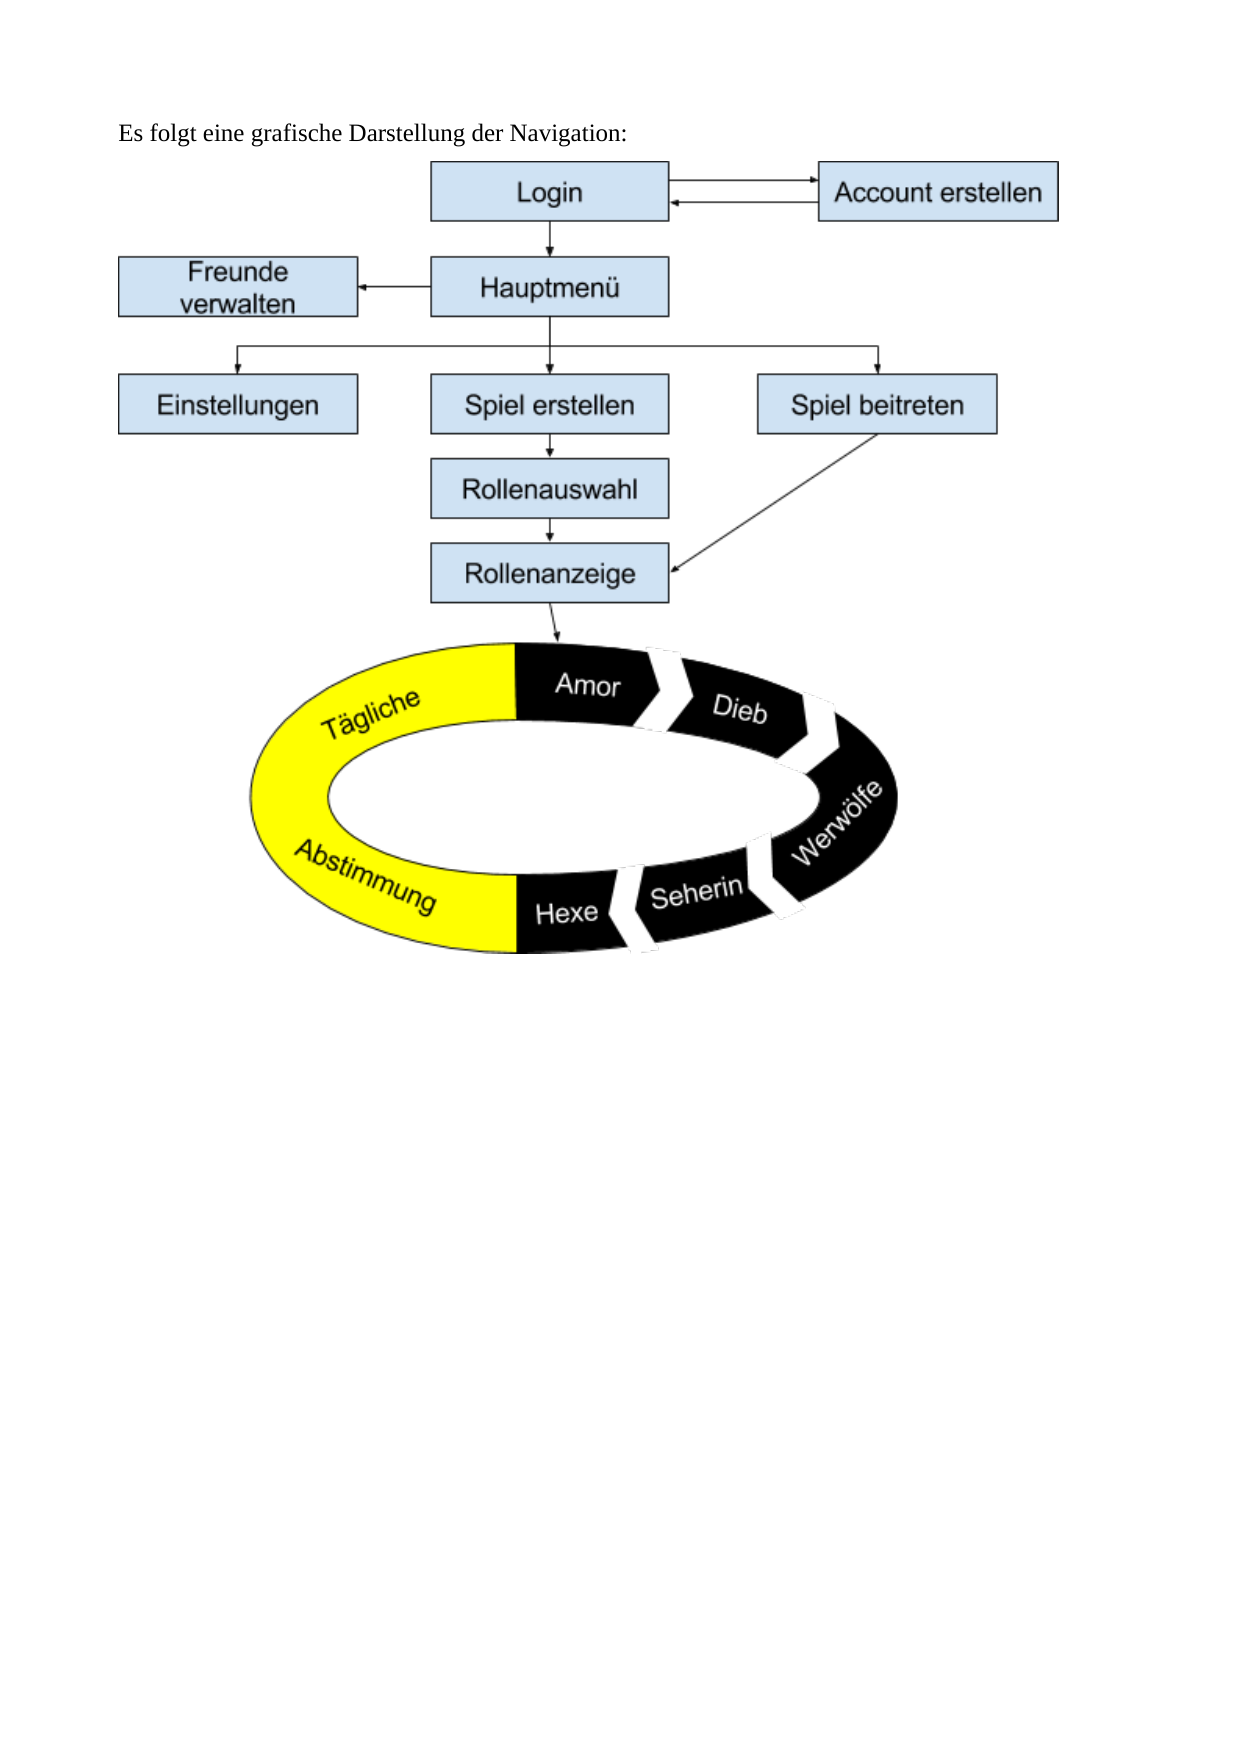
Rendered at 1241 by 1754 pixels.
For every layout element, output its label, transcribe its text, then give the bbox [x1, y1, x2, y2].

picture [118, 161, 1059, 954]
text Es folgt eine grafische Darstellung der Navigation: [118, 118, 1122, 147]
